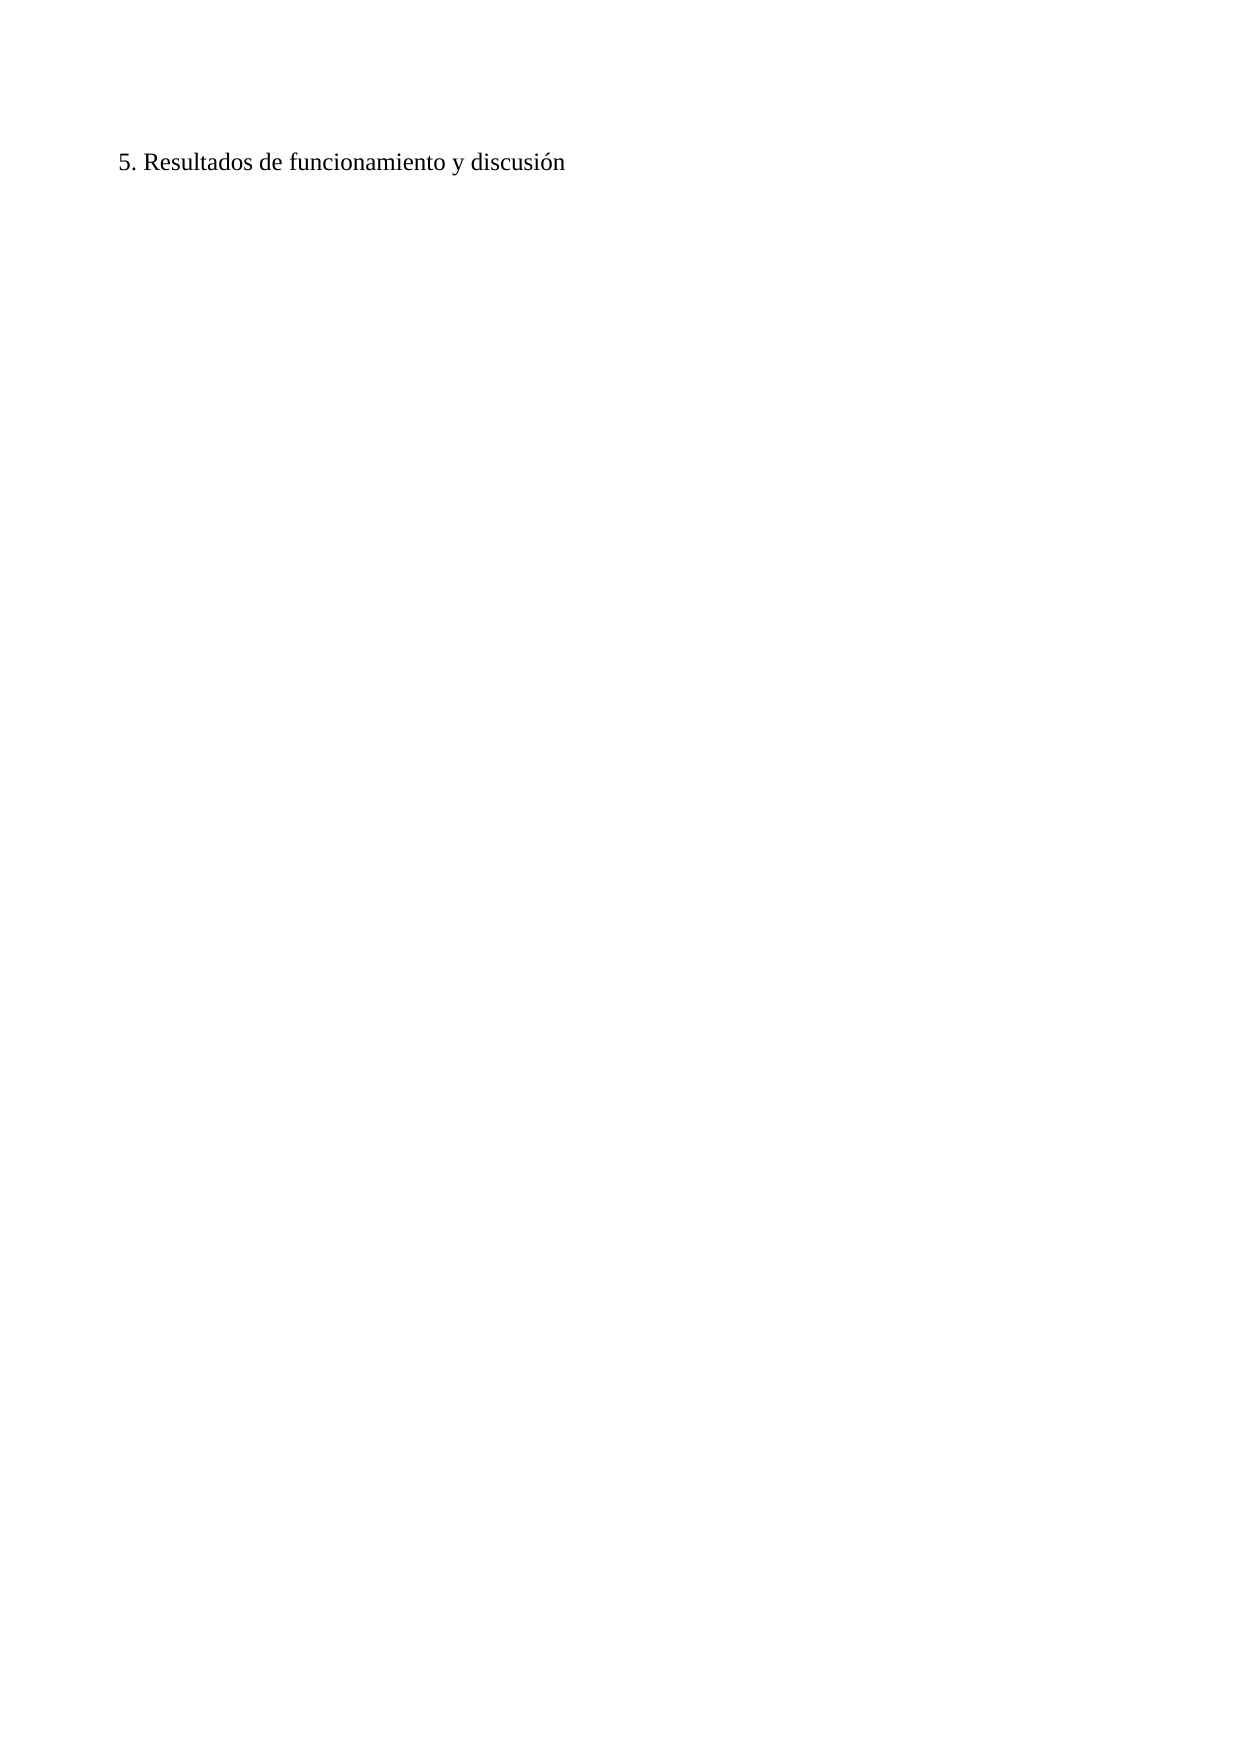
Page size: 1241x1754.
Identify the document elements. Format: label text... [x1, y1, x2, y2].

text 5. Resultados de funcionamiento y discusión [118, 147, 1122, 176]
